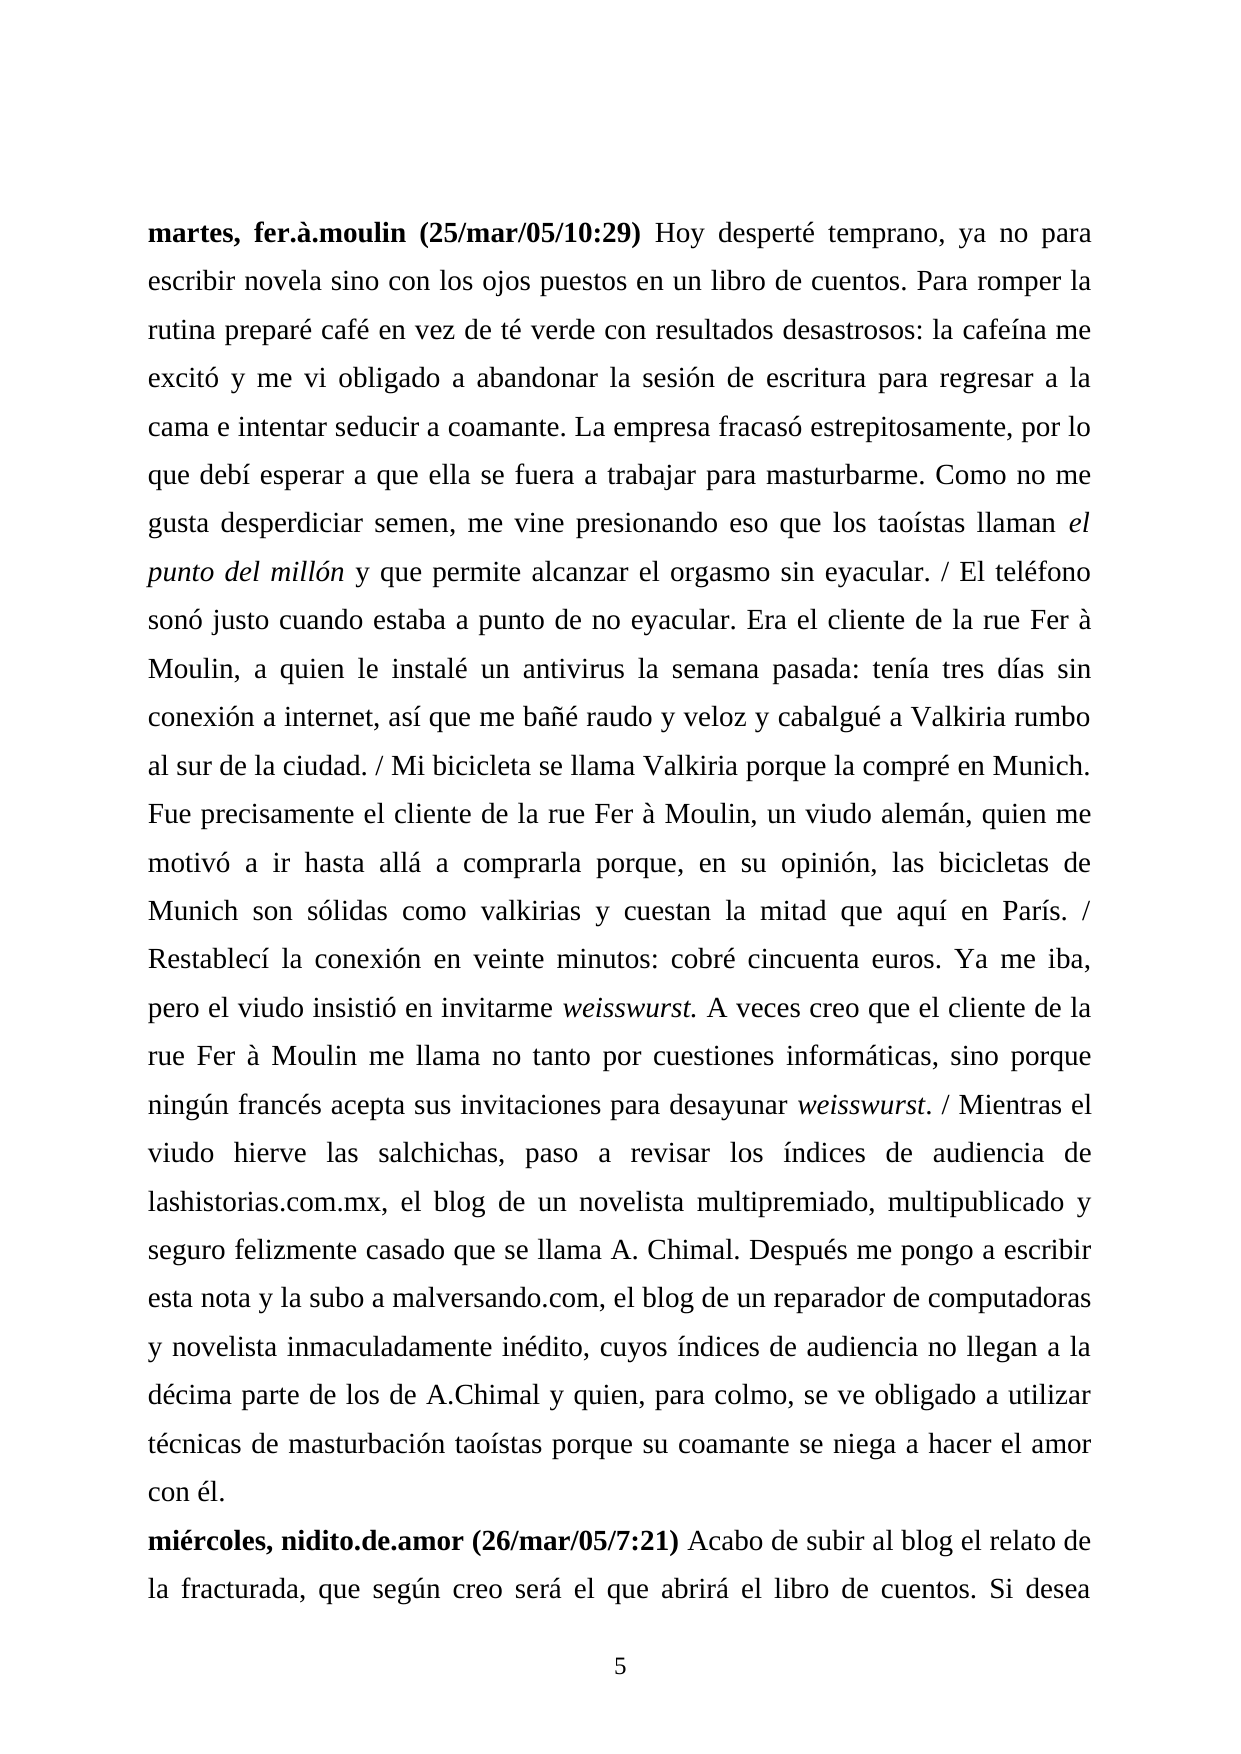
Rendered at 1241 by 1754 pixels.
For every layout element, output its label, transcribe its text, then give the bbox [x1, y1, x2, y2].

text miércoles, nidito.de.amor (26/mar/05/7:21) Acabo de subir al blog el relato de la fracturada, que según creo será el que abrirá el libro de cuentos. Si desea [148, 1524, 1092, 1605]
text martes, fer.à.moulin (25/mar/05/10:29) Hoy desperté temprano, ya no para escribir novela sino con los ojos puestos en un libro de cuentos. Para romper la rutina preparé café en vez de té verde con resultados desastrosos: la cafeína me excitó y me vi obligado a abandonar la sesión de escritura para regresar a la cama e intentar seducir a coamante. La empresa fracasó estrepitosamente, por lo que debí esperar a que ella se fuera a trabajar para masturbarme. Como no me gusta desperdiciar semen, me vine presionando eso que los taoístas llaman el punto del millón y que permite alcanzar el orgasmo sin eyacular. / El teléfono sonó justo cuando estaba a punto de no eyacular. Era el cliente de la rue Fer à Moulin, a quien le instalé un antivirus la semana pasada: tenía tres días sin conexión a internet, así que me bañé raudo y veloz y cabalgué a Valkiria rumbo al sur de la ciudad. / Mi bicicleta se llama Valkiria porque la compré en Munich. Fue precisamente el cliente de la rue Fer à Moulin, un viudo alemán, quien me motivó a ir hasta allá a comprarla porque, en su opinión, las bicicletas de Munich son sólidas como valkirias y cuestan la mitad que aquí en París. / Restablecí la conexión en veinte minutos: cobré cincuenta euros. Ya me iba, pero el viudo insistió en invitarme weisswurst. A veces creo que el cliente de la rue Fer à Moulin me llama no tanto por cuestiones informáticas, sino porque ningún francés acepta sus invitaciones para desayunar weisswurst. / Mientras el viudo hierve las salchichas, paso a revisar los índices de audiencia de lashistorias.com.mx, el blog de un novelista multipremiado, multipublicado y seguro felizmente casado que se llama A. Chimal. Después me pongo a escribir esta nota y la subo a malversando.com, el blog de un reparador de computadoras y novelista inmaculadamente inédito, cuyos índices de audiencia no llegan a la décima parte de los de A.Chimal y quien, para colmo, se ve obligado a utilizar técnicas de masturbación taoístas porque su coamante se niega a hacer el amor con él. [148, 216, 1092, 1508]
